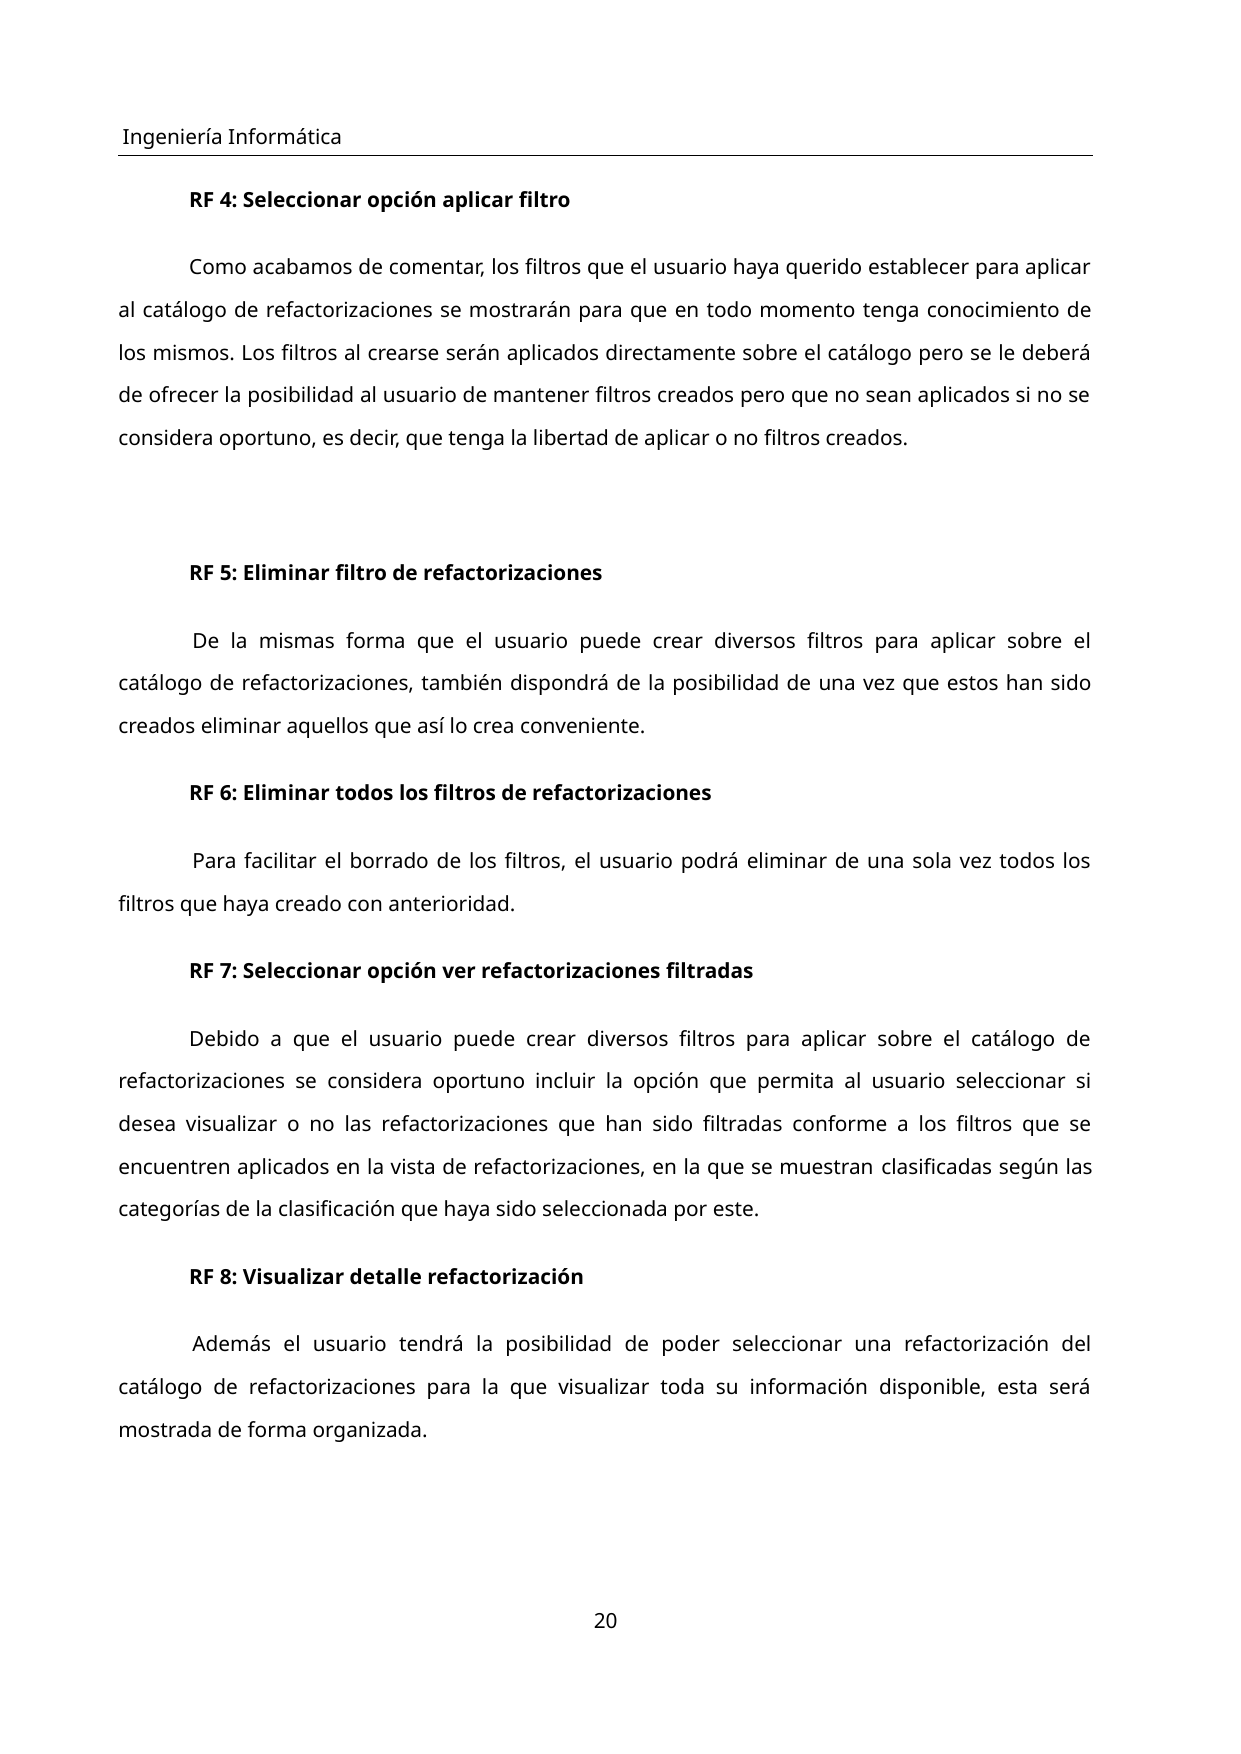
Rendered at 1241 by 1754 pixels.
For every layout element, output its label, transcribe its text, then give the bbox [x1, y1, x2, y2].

text RF 8: Visualizar detalle refactorización [118, 1262, 1093, 1290]
text RF 4: Seleccionar opción aplicar filtro [118, 185, 1093, 213]
text Además el usuario tendrá la posibilidad de poder seleccionar una refactorización del catálogo de refactorizaciones para la que visualizar toda su información disponible, esta será mostrada de forma organizada. [118, 1329, 1093, 1443]
text De la mismas forma que el usuario puede crear diversos filtros para aplicar sobre el catálogo de refactorizaciones, también dispondrá de la posibilidad de una vez que estos han sido creados eliminar aquellos que así lo crea conveniente. [118, 626, 1093, 739]
text Como acabamos de comentar, los filtros que el usuario haya querido establecer para aplicar al catálogo de refactorizaciones se mostrarán para que en todo momento tenga conocimiento de los mismos. Los filtros al crearse serán aplicados directamente sobre el catálogo pero se le deberá de ofrecer la posibilidad al usuario de mantener filtros creados pero que no sean aplicados si no se considera oportuno, es decir, que tenga la libertad de aplicar o no filtros creados. [118, 252, 1093, 451]
text Debido a que el usuario puede crear diversos filtros para aplicar sobre el catálogo de refactorizaciones se considera oportuno incluir la opción que permita al usuario seleccionar si desea visualizar o no las refactorizaciones que han sido filtradas conforme a los filtros que se encuentren aplicados en la vista de refactorizaciones, en la que se muestran clasificadas según las categorías de la clasificación que haya sido seleccionada por este. [118, 1024, 1093, 1223]
text Para facilitar el borrado de los filtros, el usuario podrá eliminar de una sola vez todos los filtros que haya creado con anterioridad. [118, 846, 1093, 917]
text RF 6: Eliminar todos los filtros de refactorizaciones [118, 778, 1093, 807]
text RF 5: Eliminar filtro de refactorizaciones [118, 558, 1093, 587]
text RF 7: Seleccionar opción ver refactorizaciones filtradas [118, 956, 1093, 985]
